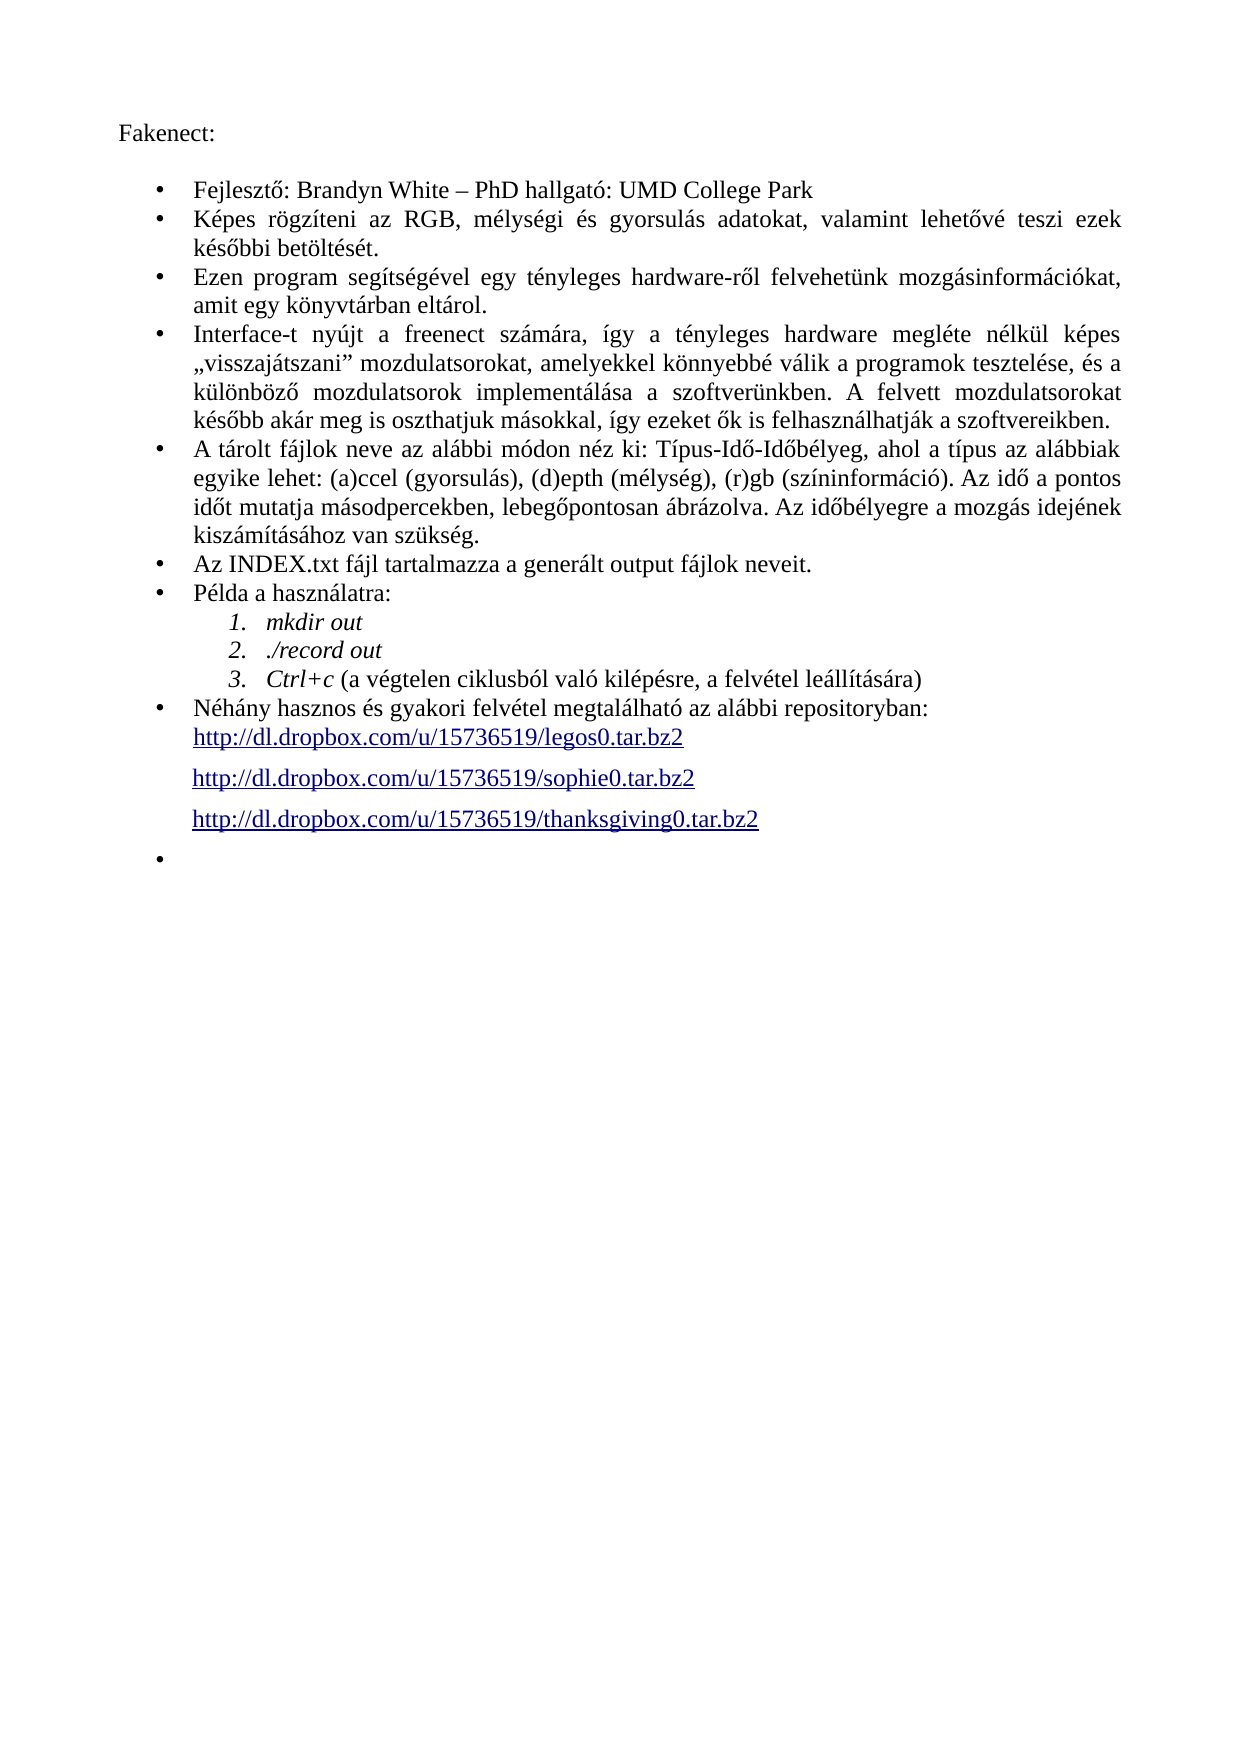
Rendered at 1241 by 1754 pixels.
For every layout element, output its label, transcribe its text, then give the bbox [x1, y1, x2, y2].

list Interface-t nyújt a freenect számára, így a tényleges hardware megléte nélkül képes „visszajátszani” mozdulatsorokat, amelyekkel könnyebbé válik a programok tesztelése, és a különböző mozdulatsorok implementálása a szoftverünkben. A felvett mozdulatsorokat később akár meg is oszthatjuk másokkal, így ezeket ők is felhasználhatják a szoftvereikben. [156, 319, 1122, 434]
text http://dl.dropbox.com/u/15736519/thanksgiving0.tar.bz2 [118, 804, 1122, 833]
list Néhány hasznos és gyakori felvétel megtalálható az alábbi repositoryban: [156, 693, 1122, 722]
list Az INDEX.txt fájl tartalmazza a generált output fájlok neveit. [156, 549, 1122, 578]
list Fejlesztő: Brandyn White – PhD hallgató: UMD College Park [156, 176, 1122, 204]
list ./record out [228, 636, 1122, 664]
list A tárolt fájlok neve az alábbi módon néz ki: Típus-Idő-Időbélyeg, ahol a típus az alábbiak egyike lehet: (a)ccel (gyorsulás), (d)epth (mélység), (r)gb (színinformáció). Az idő a pontos időt mutatja másodpercekben, lebegőpontosan ábrázolva. Az időbélyegre a mozgás idejének kiszámításához van szükség. [156, 434, 1122, 549]
list Példa a használatra: [156, 578, 1122, 607]
list mkdir out [228, 607, 1122, 636]
list http://dl.dropbox.com/u/15736519/legos0.tar.bz2 [156, 722, 1122, 751]
text Fakenect: [118, 118, 1122, 147]
list Képes rögzíteni az RGB, mélységi és gyorsulás adatokat, valamint lehetővé teszi ezek későbbi betöltését. [156, 204, 1122, 262]
list Ctrl+c (a végtelen ciklusból való kilépésre, a felvétel leállítására) [228, 664, 1122, 693]
list Ezen program segítségével egy tényleges hardware-ről felvehetünk mozgásinformációkat, amit egy könyvtárban eltárol. [156, 262, 1122, 319]
text http://dl.dropbox.com/u/15736519/sophie0.tar.bz2 [118, 763, 1122, 792]
